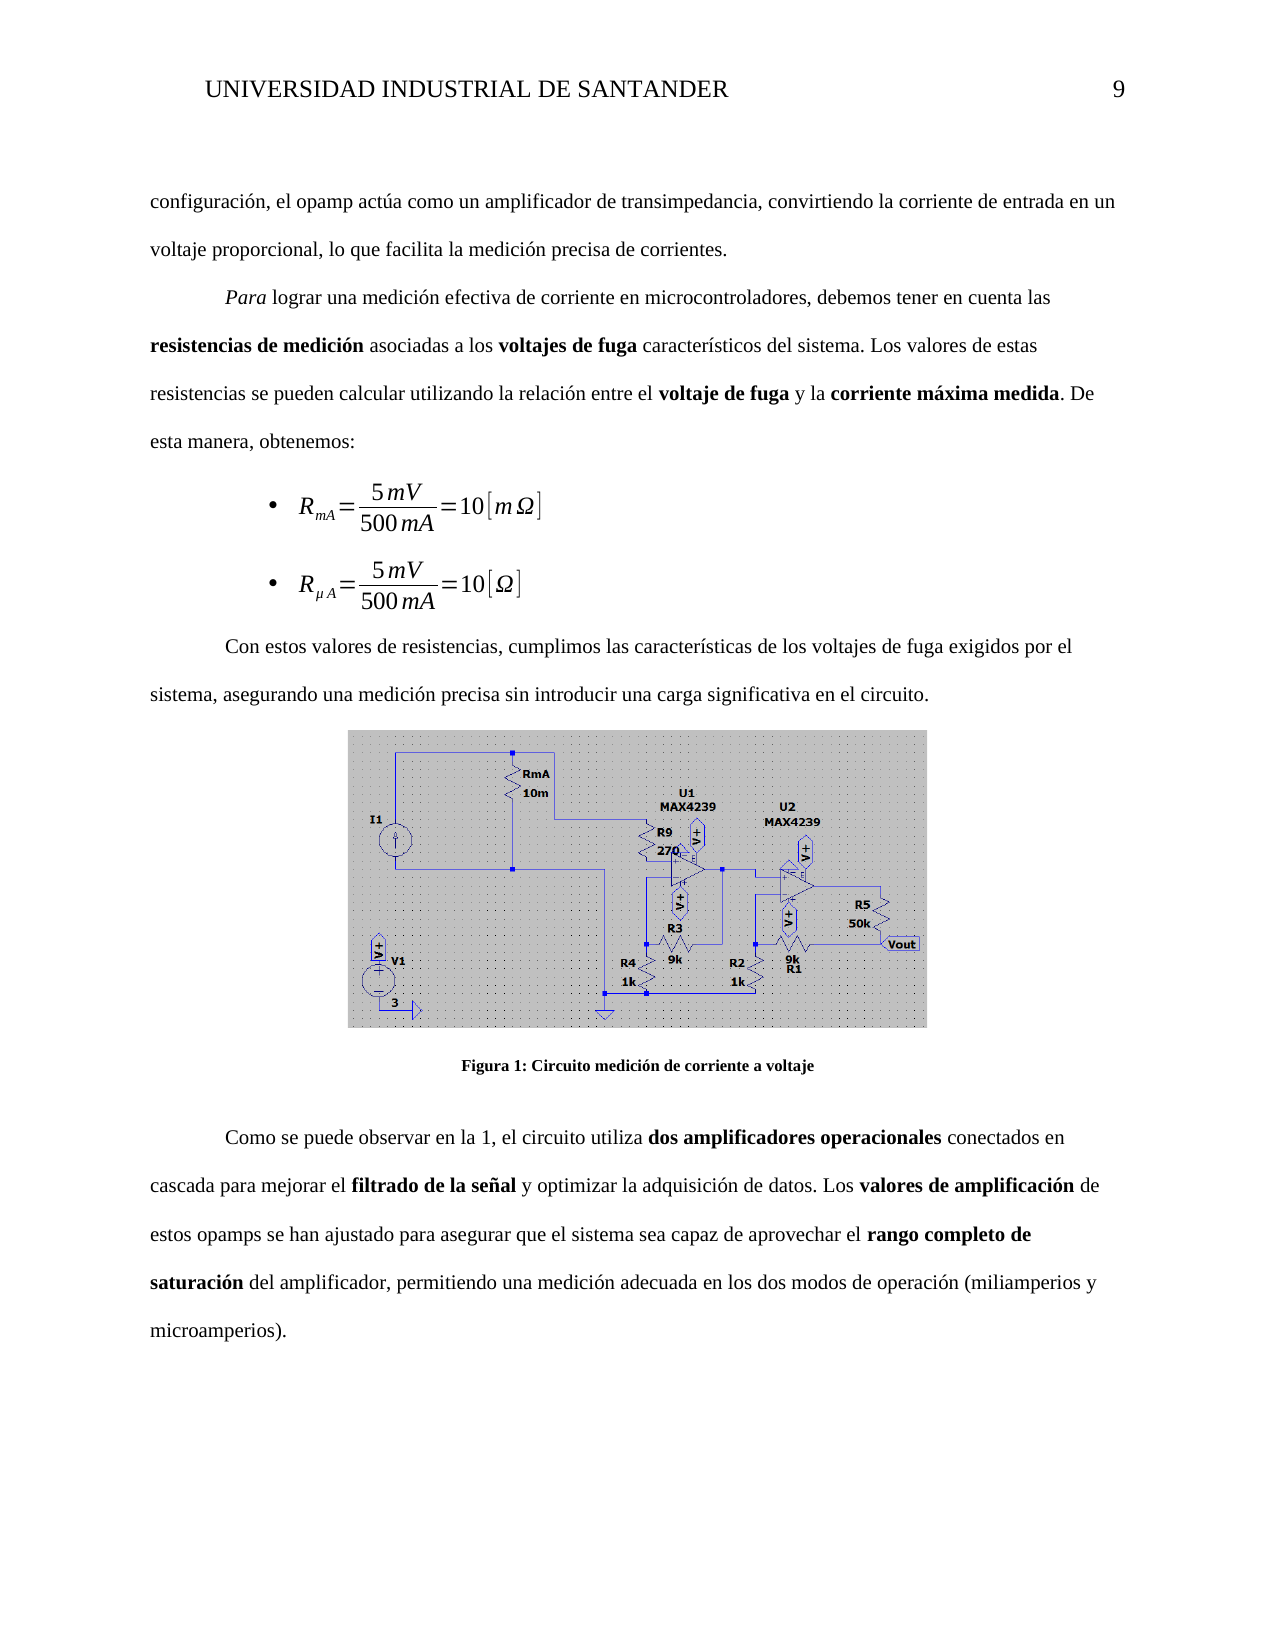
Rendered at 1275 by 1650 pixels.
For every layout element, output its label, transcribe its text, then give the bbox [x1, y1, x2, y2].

text configuración, el opamp actúa como un amplificador de transimpedancia, convirtiendo la corriente de entrada en un voltaje proporcional, lo que facilita la medición precisa de corrientes. [150, 189, 1125, 261]
text Con estos valores de resistencias, cumplimos las características de los voltajes de fuga exigidos por el sistema, asegurando una medición precisa sin introducir una carga significativa en el circuito. [150, 634, 1125, 706]
text Como se puede observar en la Figura 1, el circuito utiliza dos amplificadores operacionales conectados en cascada para mejorar el filtrado de la señal y optimizar la adquisición de datos. Los valores de amplificación de estos opamps se han ajustado para asegurar que el sistema sea capaz de aprovechar el rango completo de saturación del amplificador, permitiendo una medición adecuada en los dos modos de operación (miliamperios y microamperios). [150, 730, 1125, 1342]
text Para lograr una medición efectiva de corriente en microcontroladores, debemos tener en cuenta las resistencias de medición asociadas a los voltajes de fuga característicos del sistema. Los valores de estas resistencias se pueden calcular utilizando la relación entre el voltaje de fuga y la corriente máxima medida. De esta manera, obtenemos: [150, 285, 1125, 453]
text Figura 1: Circuito medición de corriente a voltaje [170, 1056, 1105, 1075]
picture [347, 730, 928, 1028]
